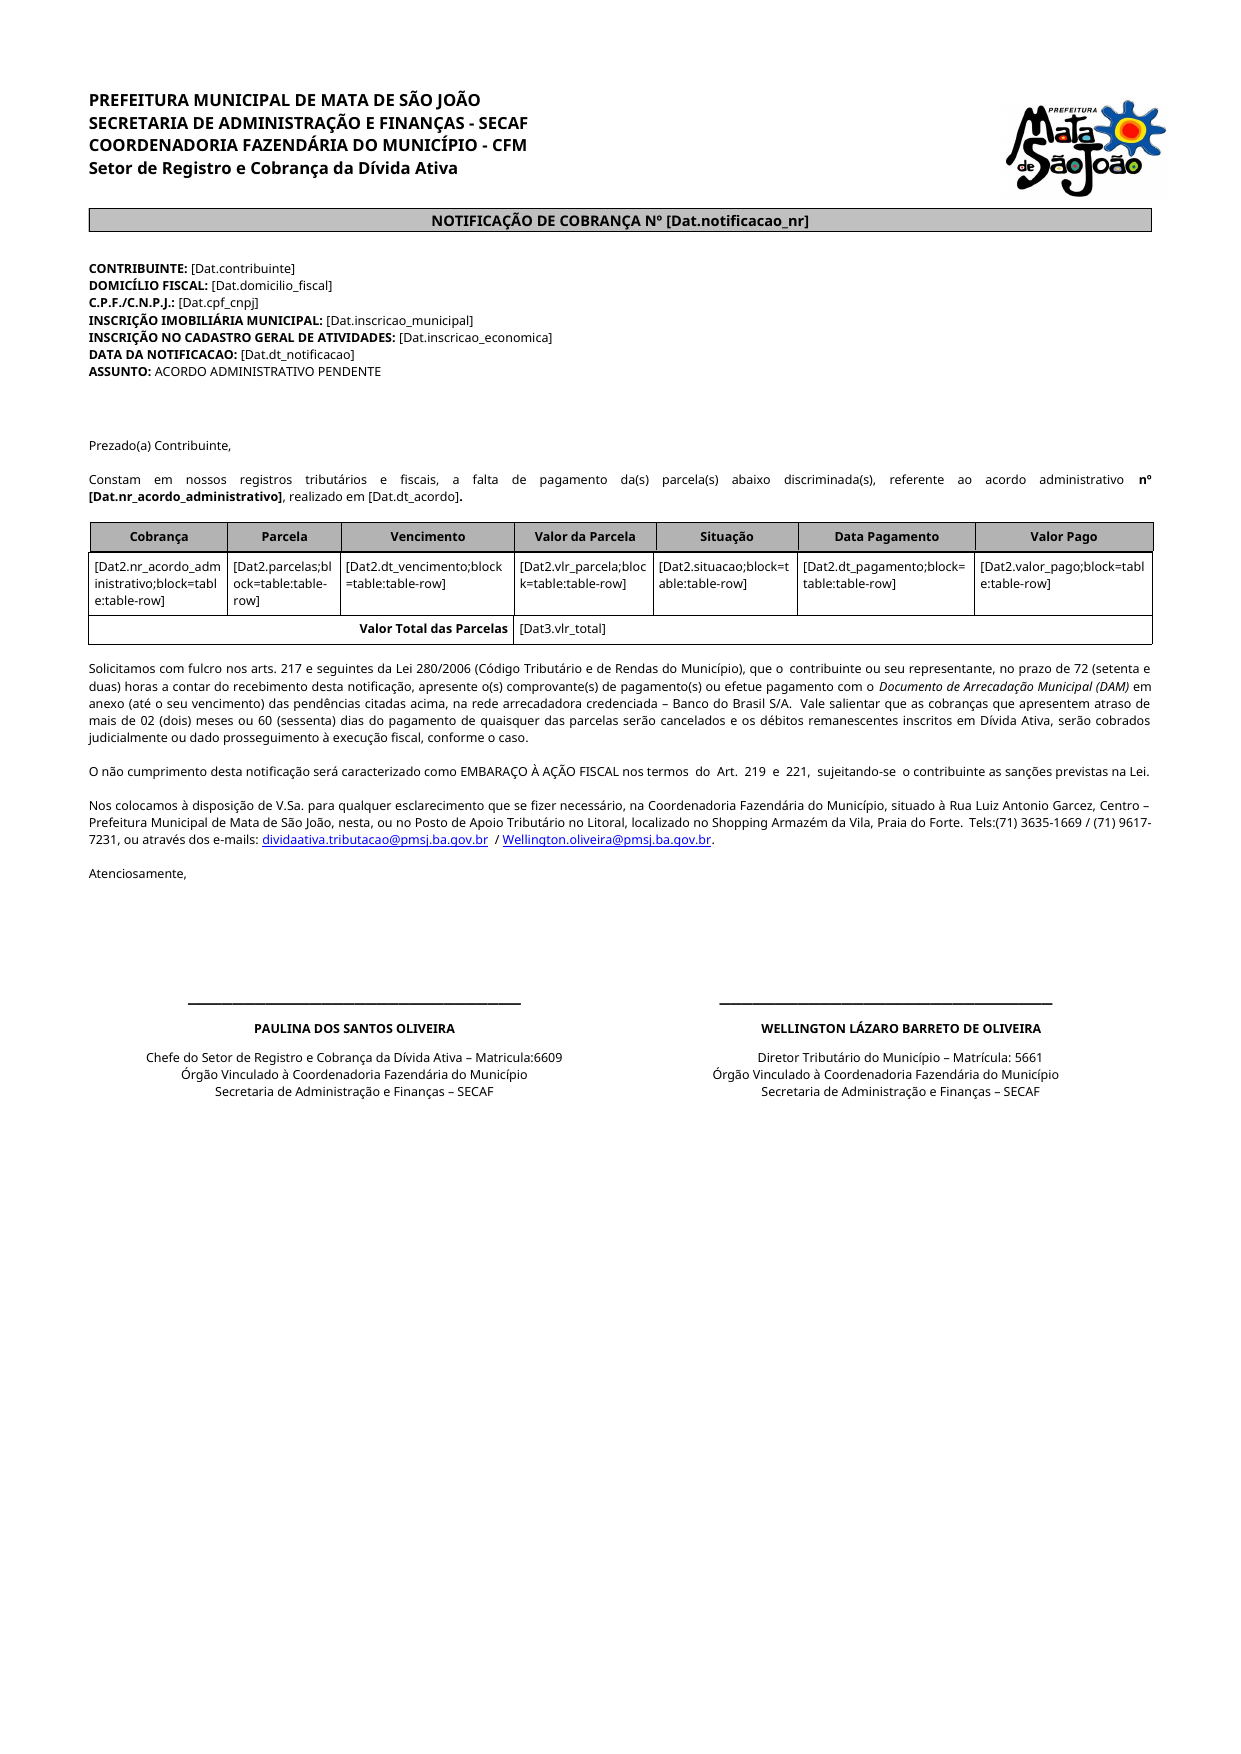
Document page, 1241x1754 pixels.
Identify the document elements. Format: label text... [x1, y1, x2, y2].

table_header Situação [656, 523, 798, 551]
text CONTRIBUINTE: [Dat.contribuinte] [88, 260, 1152, 277]
table_header [Dat2.parcelas;block=table:table-row] [228, 553, 340, 615]
text DOMICÍLIO FISCAL: [Dat.domicilio_fiscal] [88, 277, 1152, 294]
text Prezado(a) Contribuinte, [88, 437, 1152, 454]
table_header Valor Total das Parcelas [89, 616, 513, 643]
table_cell WELLINGTON LÁZARO BARRETO DE OLIVEIRA [620, 1014, 1152, 1043]
table_cell Diretor Tributário do Município – Matrícula: 5661 Órgão Vinculado à Coordenadoria Fazendária do Município Secretaria de Administração e Finanças – SECAF [620, 1043, 1152, 1135]
text COORDENADORIA FAZENDÁRIA DO MUNICÍPIO - CFM [88, 134, 1002, 157]
table_cell Chefe do Setor de Registro e Cobrança da Dívida Ativa – Matricula:6609 Órgão Vinculado à Coordenadoria Fazendária do Município Secretaria de Administração e Finanças – SECAF [89, 1043, 620, 1135]
table_header [Dat2.vlr_parcela;block=table:table-row] [515, 553, 653, 615]
text Setor de Registro e Cobrança da Dívida Ativa [88, 157, 1002, 179]
text Atenciosamente, [88, 866, 1152, 883]
table_header ______________________________ [89, 935, 620, 1014]
text ﻿ [88, 911, 1152, 935]
table_header Vencimento [342, 523, 514, 551]
table_header Parcela [228, 523, 341, 551]
table_header [Dat2.dt_pagamento;block=table:table-row] [798, 553, 974, 615]
table_cell PAULINA DOS SANTOS OLIVEIRA [89, 1014, 620, 1043]
text SECRETARIA DE ADMINISTRAÇÃO E FINANÇAS - SECAF [88, 111, 1002, 134]
text PREFEITURA MUNICIPAL DE MATA DE SÃO JOÃO [88, 88, 1152, 111]
picture [1002, 98, 1167, 200]
text Constam em nossos registros tributários e fiscais, a falta de pagamento da(s) parcela(s) abaixo discriminada(s), referente ao acordo administrativo nº [Dat.nr_acordo_administrativo], realizado em [Dat.dt_acordo]. [88, 471, 1152, 505]
text ASSUNTO: ACORDO ADMINISTRATIVO PENDENTE [88, 363, 1152, 380]
text Nos colocamos à disposição de V.Sa. para qualquer esclarecimento que se fizer necessário, na Coordenadoria Fazendária do Município, situado à Rua Luiz Antonio Garcez, Centro – Prefeitura Municipal de Mata de São João, nesta, ou no Posto de Apoio Tributário no Litoral, localizado no Shopping Armazém da Vila, Praia do Forte. Tels:(71) 3635-1669 / (71) 9617-7231, ou através dos e-mails: dividaativa.tributacao@pmsj.ba.gov.br / Wellington.oliveira@pmsj.ba.gov.br. [88, 797, 1152, 848]
text C.P.F./C.N.P.J.: [Dat.cpf_cnpj] [88, 294, 1152, 312]
text INSCRIÇÃO IMOBILIÁRIA MUNICIPAL: [Dat.inscricao_municipal] [88, 312, 1152, 329]
table_header Valor Pago [975, 523, 1153, 551]
table_header [Dat2.valor_pago;block=table:table-row] [975, 553, 1152, 615]
table_header ______________________________ [620, 935, 1152, 1014]
text DATA DA NOTIFICACAO: [Dat.dt_notificacao] [88, 346, 1152, 363]
text INSCRIÇÃO NO CADASTRO GERAL DE ATIVIDADES: [Dat.inscricao_economica] [88, 329, 1152, 346]
text NOTIFICAÇÃO DE COBRANÇA Nº [Dat.notificacao_nr] [90, 209, 1151, 231]
table_header Data Pagamento [798, 523, 975, 551]
text O não cumprimento desta notificação será caracterizado como EMBARAÇO À AÇÃO FISCAL nos termos do Art. 219 e 221, sujeitando-se o contribuinte as sanções previstas na Lei. [88, 763, 1152, 780]
table_header [Dat3.vlr_total] [514, 616, 1152, 643]
table_header [Dat2.dt_vencimento;block=table:table-row] [341, 553, 514, 615]
text Solicitamos com fulcro nos arts. 217 e seguintes da Lei 280/2006 (Código Tributário e de Rendas do Município), que o contribuinte ou seu representante, no prazo de 72 (setenta e duas) horas a contar do recebimento desta notificação, apresente o(s) comprovante(s) de pagamento(s) ou efetue pagamento com o Documento de Arrecadação Municipal (DAM) em anexo (até o seu vencimento) das pendências citadas acima, na rede arrecadadora credenciada – Banco do Brasil S/A. Vale salientar que as cobranças que apresentem atraso de mais de 02 (dois) meses ou 60 (sessenta) dias do pagamento de quaisquer das parcelas serão cancelados e os débitos remanescentes inscritos em Dívida Ativa, serão cobrados judicialmente ou dado prosseguimento à execução fiscal, conforme o caso. [88, 661, 1152, 746]
table_header Valor da Parcela [515, 523, 656, 551]
table_header Cobrança [91, 523, 227, 551]
table_header [Dat2.nr_acordo_administrativo;block=table:table-row] [89, 553, 227, 615]
table_header [Dat2.situacao;block=table:table-row] [654, 553, 797, 615]
